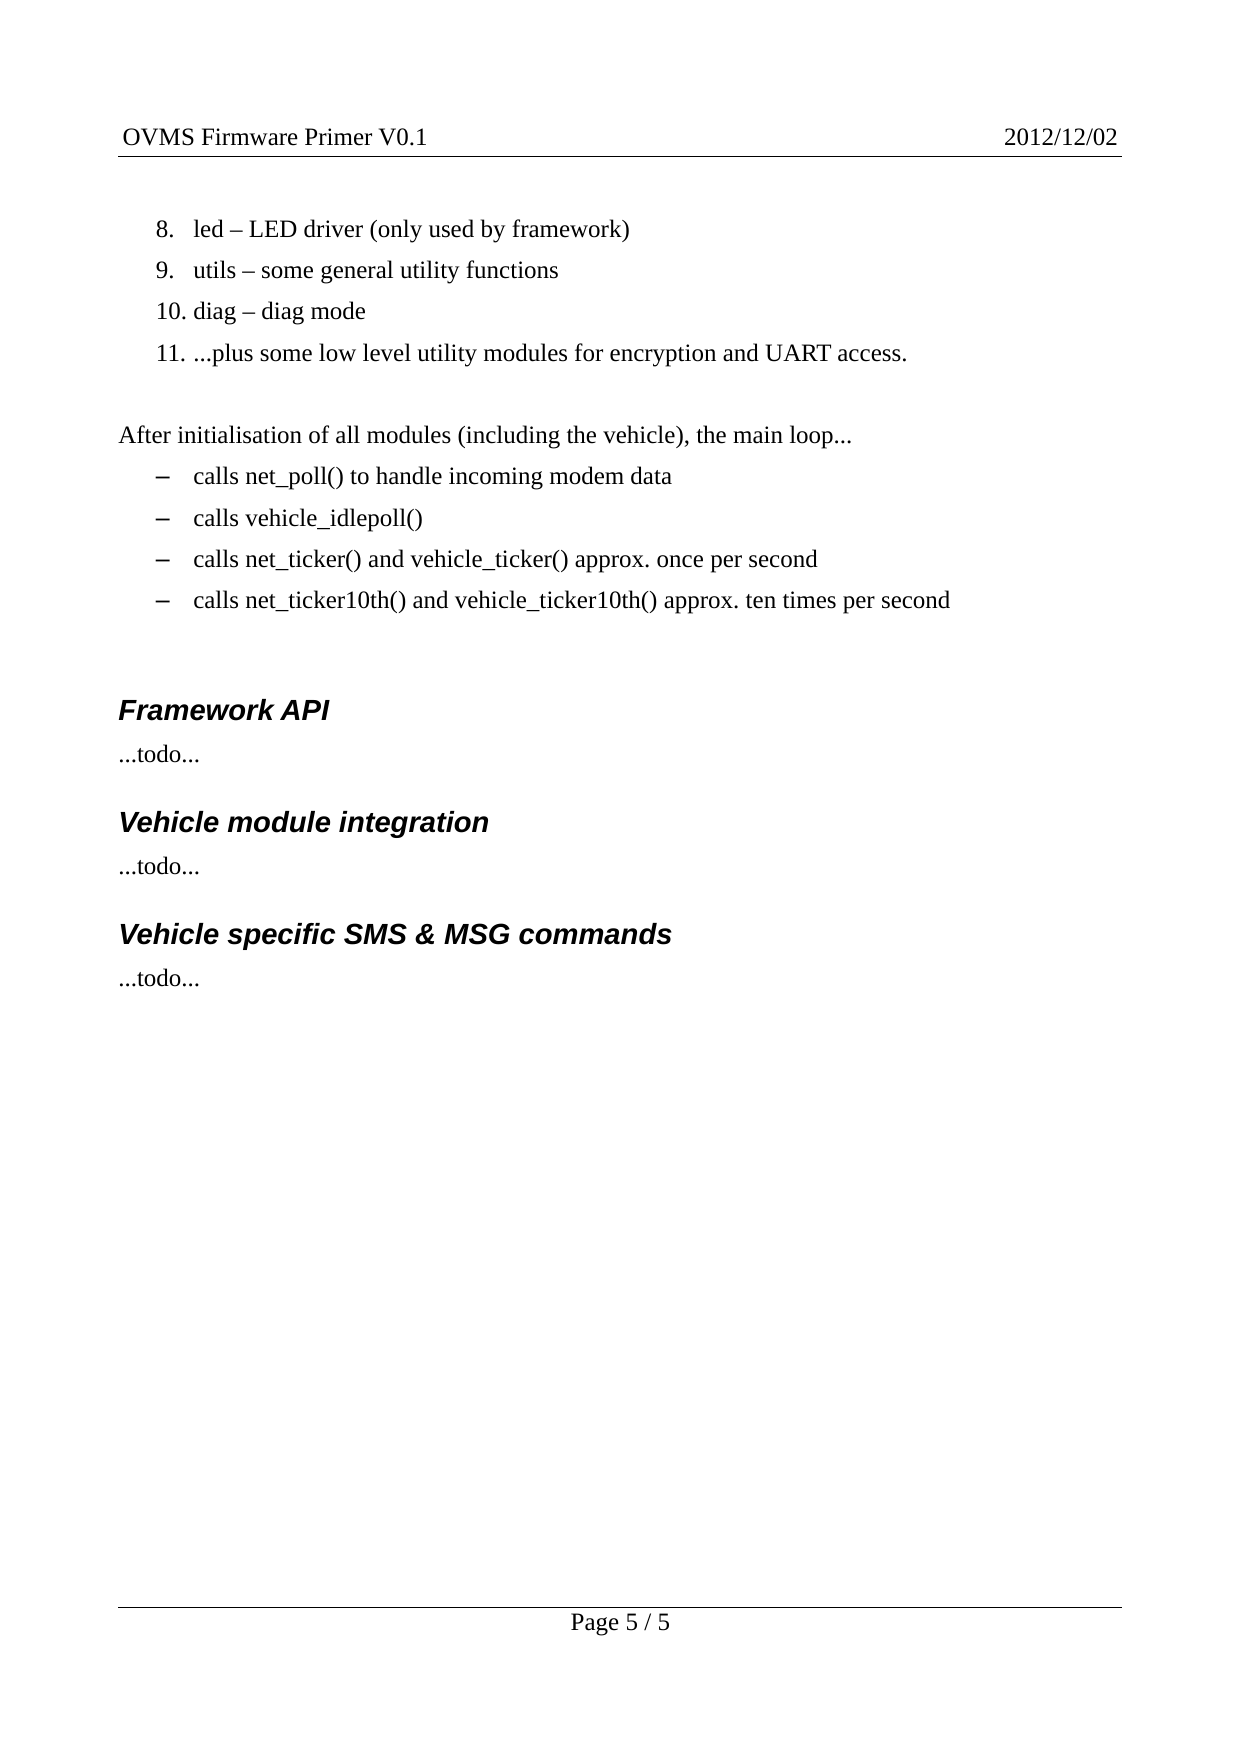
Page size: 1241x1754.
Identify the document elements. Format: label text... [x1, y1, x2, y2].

list calls net_ticker() and vehicle_ticker() approx. once per second [156, 544, 1122, 573]
text After initialisation of all modules (including the vehicle), the main loop... [118, 420, 1122, 449]
subtitle Vehicle module integration [118, 805, 1122, 838]
text ...todo... [118, 739, 1122, 767]
list calls net_ticker10th() and vehicle_ticker10th() approx. ten times per second [156, 585, 1122, 614]
list led – LED driver (only used by framework) [156, 214, 1122, 243]
subtitle Vehicle specific SMS & MSG commands [118, 917, 1122, 951]
subtitle Framework API [118, 693, 1122, 726]
list calls net_poll() to handle incoming modem data [156, 461, 1122, 490]
text ...todo... [118, 963, 1122, 992]
text ...todo... [118, 851, 1122, 880]
list ...plus some low level utility modules for encryption and UART access. [156, 338, 1122, 366]
list diag – diag mode [156, 296, 1122, 325]
list calls vehicle_idlepoll() [156, 503, 1122, 531]
list utils – some general utility functions [156, 255, 1122, 284]
